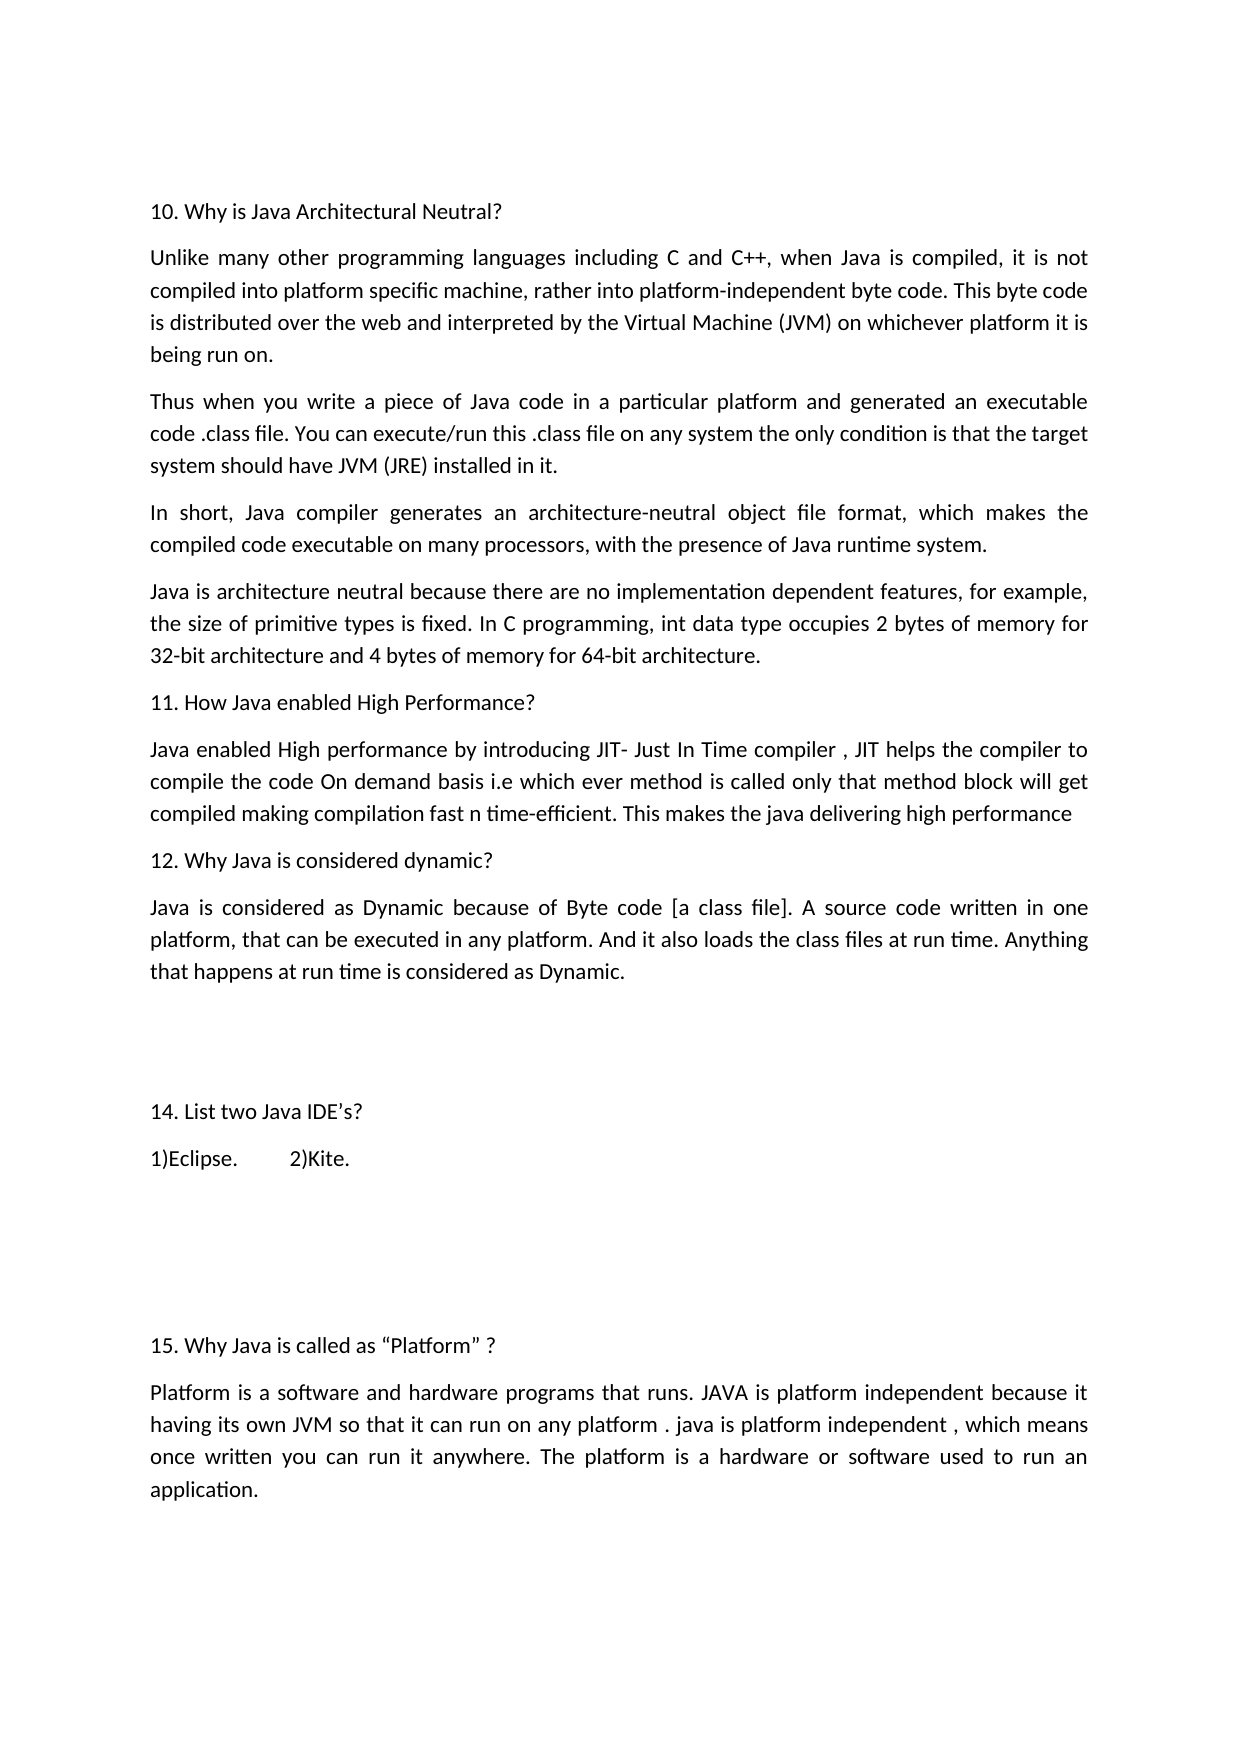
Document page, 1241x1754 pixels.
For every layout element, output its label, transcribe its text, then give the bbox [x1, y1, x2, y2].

text Java enabled High performance by introducing JIT- Just In Time compiler , JIT helps the compiler to compile the code On demand basis i.e which ever method is called only that method block will get compiled making compilation fast n time-efficient. This makes the java delivering high performance [150, 735, 1090, 827]
text 15. Why Java is called as “Platform” ? [150, 1331, 1090, 1359]
text 1)Eclipse. 2)Kite. [150, 1144, 1090, 1172]
text Platform is a software and hardware programs that runs. JAVA is platform independent because it having its own JVM so that it can run on any platform . java is platform independent , which means once written you can run it anywhere. The platform is a hardware or software used to run an application. [150, 1378, 1090, 1503]
text In short, Java compiler generates an architecture-neutral object file format, which makes the compiled code executable on many processors, with the presence of Java runtime system. [150, 498, 1090, 558]
text 14. List two Java IDE’s? [150, 1097, 1090, 1126]
text Thus when you write a piece of Java code in a particular platform and generated an executable code .class file. You can execute/run this .class file on any system the only condition is that the target system should have JVM (JRE) installed in it. [150, 387, 1090, 479]
text 11. How Java enabled High Performance? [150, 688, 1090, 716]
text 12. Why Java is considered dynamic? [150, 846, 1090, 874]
text Unlike many other programming languages including C and C++, when Java is compiled, it is not compiled into platform specific machine, rather into platform-independent byte code. This byte code is distributed over the web and interpreted by the Virtual Machine (JVM) on whichever platform it is being run on. [150, 243, 1090, 368]
text Java is considered as Dynamic because of Byte code [a class file]. A source code written in one platform, that can be executed in any platform. And it also loads the class files at run time. Anything that happens at run time is considered as Dynamic. [150, 893, 1090, 985]
text Java is architecture neutral because there are no implementation dependent features, for example, the size of primitive types is fixed. In C programming, int data type occupies 2 bytes of memory for 32-bit architecture and 4 bytes of memory for 64-bit architecture. [150, 577, 1090, 669]
text 10. Why is Java Architectural Neutral? [150, 197, 1090, 225]
